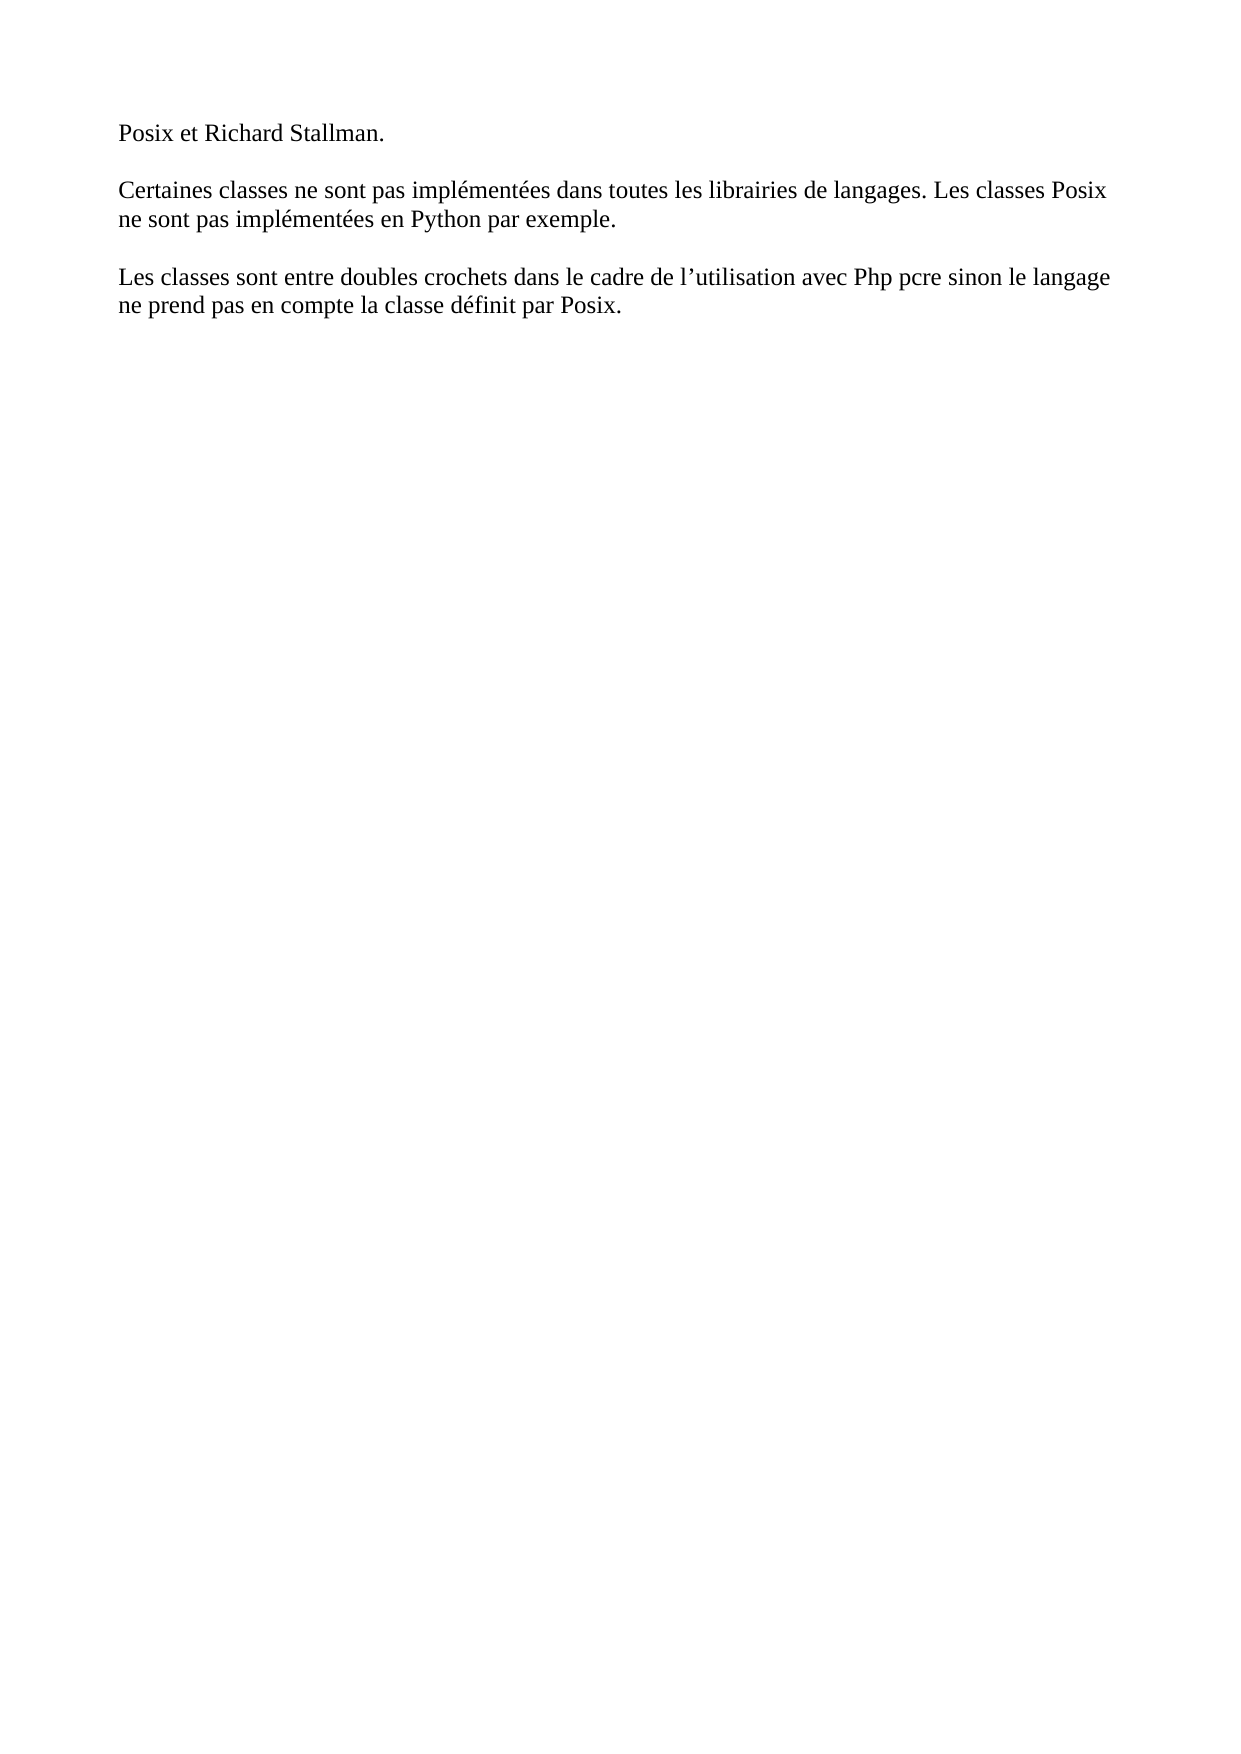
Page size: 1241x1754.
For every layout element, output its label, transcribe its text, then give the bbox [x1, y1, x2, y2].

text Certaines classes ne sont pas implémentées dans toutes les librairies de langages. Les classes Posix ne sont pas implémentées en Python par exemple. [118, 176, 1122, 233]
text Les classes sont entre doubles crochets dans le cadre de l’utilisation avec Php pcre sinon le langage ne prend pas en compte la classe définit par Posix. [118, 262, 1122, 319]
text Posix et Richard Stallman. [118, 118, 1122, 147]
